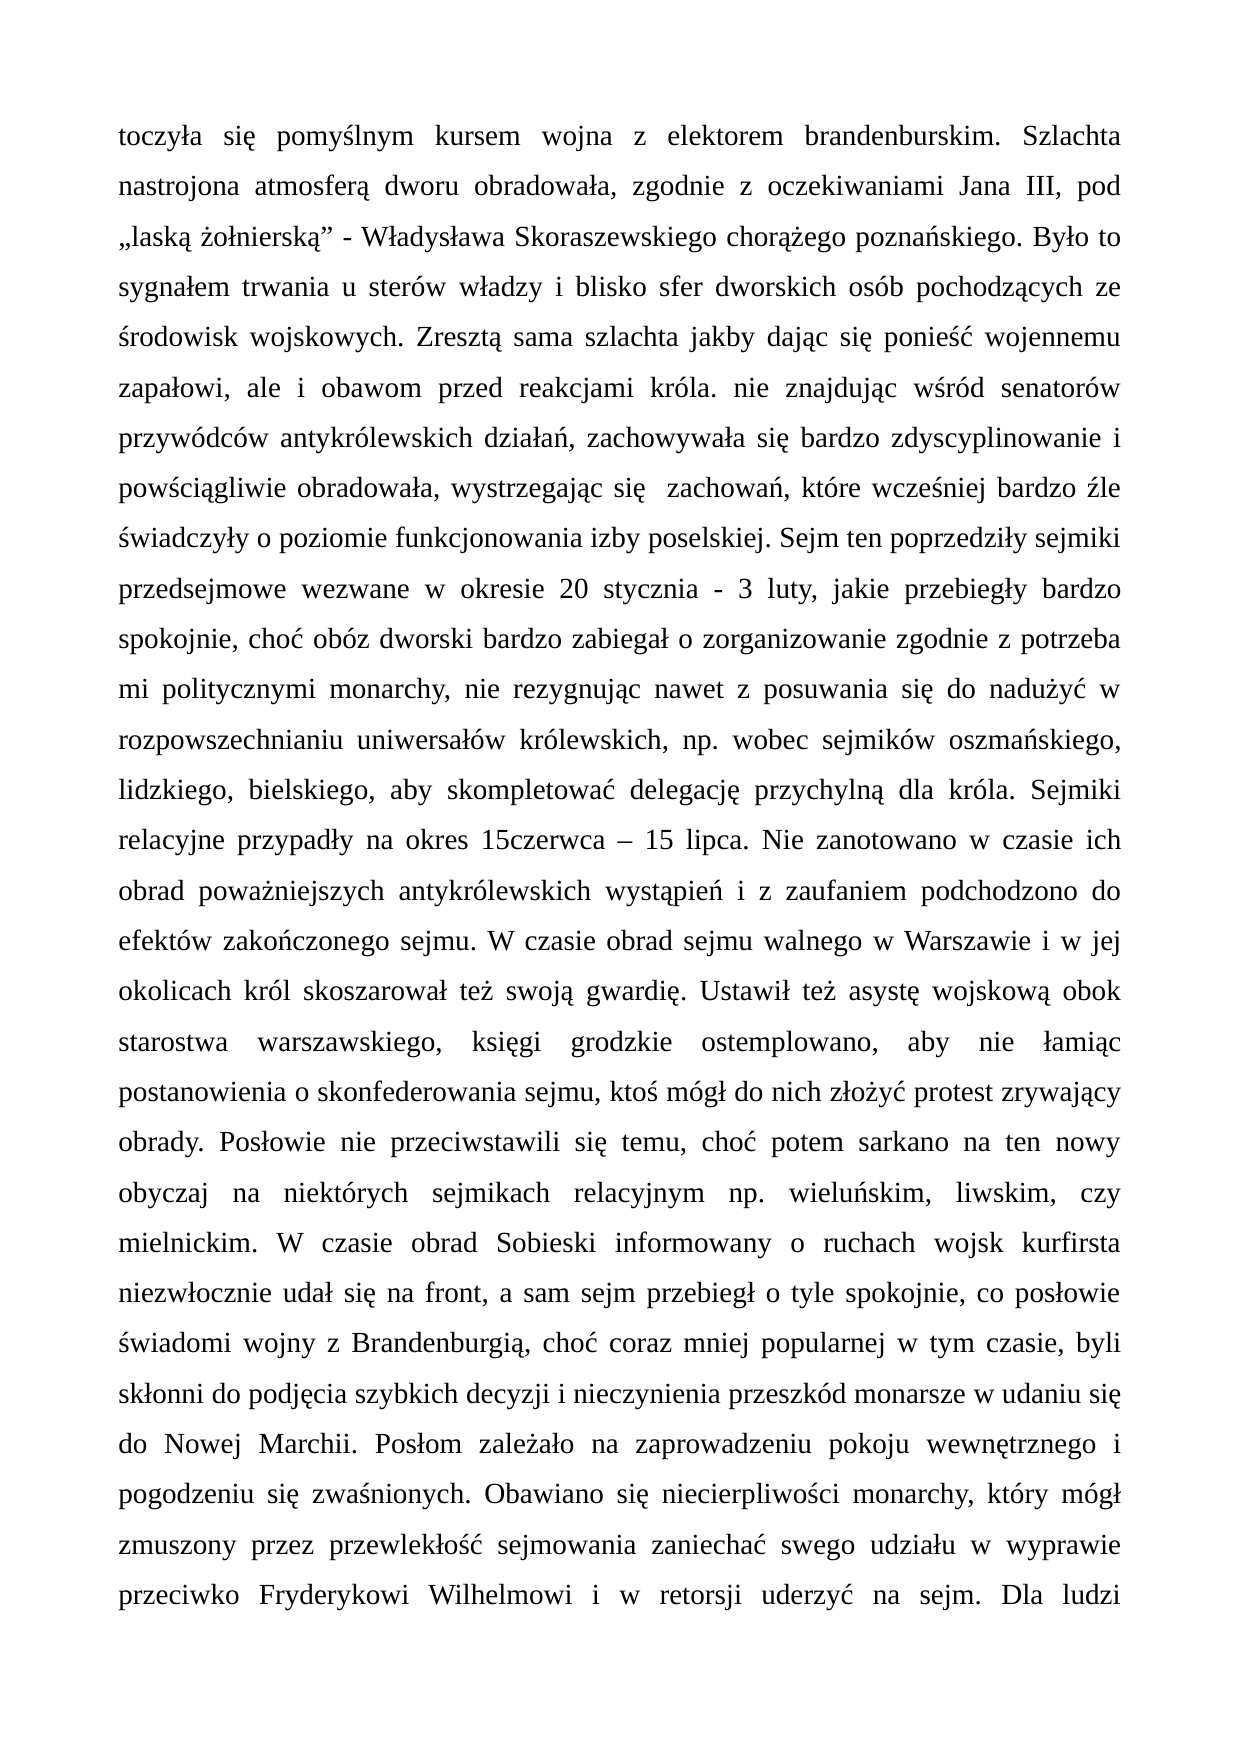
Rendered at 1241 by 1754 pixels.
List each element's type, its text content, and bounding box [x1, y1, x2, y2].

text toczyła się pomyślnym kursem wojna z elektorem brandenburskim. Szlachta nastrojona atmosferą dworu obradowała, zgodnie z oczekiwaniami Jana III, pod „laską żołnierską” - Władysława Skoraszewskiego chorążego poznańskiego. Było to sygnałem trwania u sterów władzy i blisko sfer dworskich osób pochodzących ze środowisk wojskowych. Zresztą sama szlachta jakby dając się ponieść wojennemu zapałowi, ale i obawom przed reakcjami króla. nie znajdując wśród senatorów przywódców antykrólewskich działań, zachowywała się bardzo zdyscyplinowanie i powściągliwie obradowała, wystrzegając się zachowań, które wcześniej bardzo źle świadczyły o poziomie funkcjonowania izby poselskiej. Sejm ten poprzedziły sejmiki przedsejmowe wezwane w okresie 20 stycznia - 3 luty, jakie przebiegły bardzo spokojnie, choć obóz dworski bardzo zabiegał o zorganizowanie zgodnie z potrzeba mi politycznymi monarchy, nie rezygnując nawet z posuwania się do nadużyć w rozpowszechnianiu uniwersałów królewskich, np. wobec sejmików oszmańskiego, lidzkiego, bielskiego, aby skompletować delegację przychylną dla króla. Sejmiki relacyjne przypadły na okres 15czerwca – 15 lipca. Nie zanotowano w czasie ich obrad poważniejszych antykrólewskich wystąpień i z zaufaniem podchodzono do efektów zakończonego sejmu. W czasie obrad sejmu walnego w Warszawie i w jej okolicach król skoszarował też swoją gwardię. Ustawił też asystę wojskową obok starostwa warszawskiego, księgi grodzkie ostemplowano, aby nie łamiąc postanowienia o skonfederowania sejmu, ktoś mógł do nich złożyć protest zrywający obrady. Posłowie nie przeciwstawili się temu, choć potem sarkano na ten nowy obyczaj na niektórych sejmikach relacyjnym np. wieluńskim, liwskim, czy mielnickim. W czasie obrad Sobieski informowany o ruchach wojsk kurfirsta niezwłocznie udał się na front, a sam sejm przebiegł o tyle spokojnie, co posłowie świadomi wojny z Brandenburgią, choć coraz mniej popularnej w tym czasie, byli skłonni do podjęcia szybkich decyzji i nieczynienia przeszkód monarsze w udaniu się do Nowej Marchii. Posłom zależało na zaprowadzeniu pokoju wewnętrznego i pogodzeniu się zwaśnionych. Obawiano się niecierpliwości monarchy, który mógł zmuszony przez przewlekłość sejmowania zaniechać swego udziału w wyprawie przeciwko Fryderykowi Wilhelmowi i w retorsji uderzyć na sejm. Dla ludzi [118, 118, 1122, 1611]
